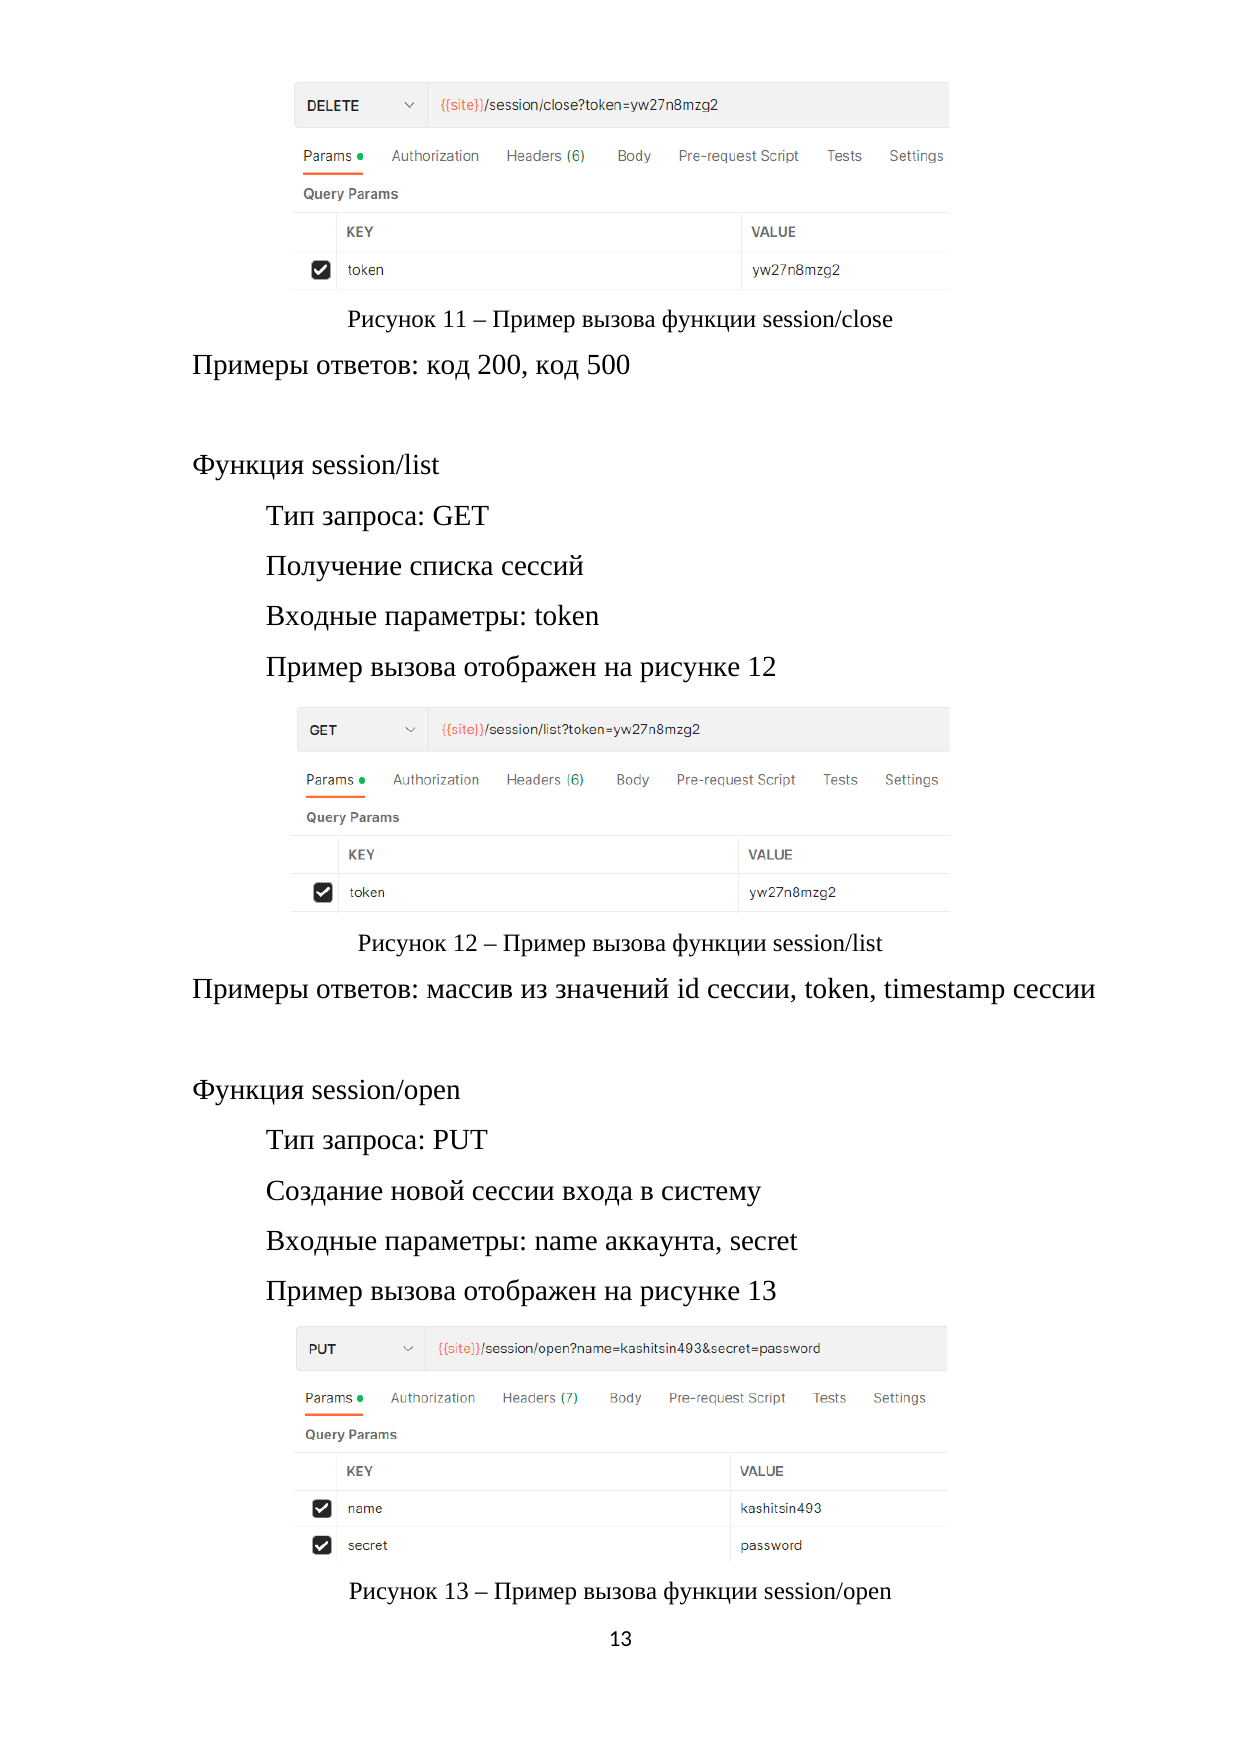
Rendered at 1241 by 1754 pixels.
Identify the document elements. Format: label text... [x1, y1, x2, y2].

text Входные параметры: token [118, 598, 1122, 632]
text Примеры ответов: код 200, код 500 [118, 347, 1122, 380]
text Входные параметры: name аккаунта, secret [118, 1223, 1122, 1256]
text Функция session/open [118, 1072, 1122, 1106]
text Пример вызова отображен на рисунке 13 [118, 1273, 1122, 1307]
text Рисунок 11 – Пример вызова функции session/close [118, 304, 1122, 332]
text Тип запроса: PUT [118, 1122, 1122, 1156]
text Рисунок 13 – Пример вызова функции session/open [118, 1576, 1122, 1604]
text Создание новой сессии входа в систему [118, 1173, 1122, 1206]
text Получение списка сессий [118, 548, 1122, 582]
text Функция session/list [118, 447, 1122, 481]
text Примеры ответов: массив из значений id сессии, token, timestamp сессии [118, 971, 1122, 1005]
text Пример вызова отображен на рисунке 12 [118, 649, 1122, 682]
text Рисунок 12 – Пример вызова функции session/list [118, 928, 1122, 957]
text Тип запроса: GET [118, 498, 1122, 531]
